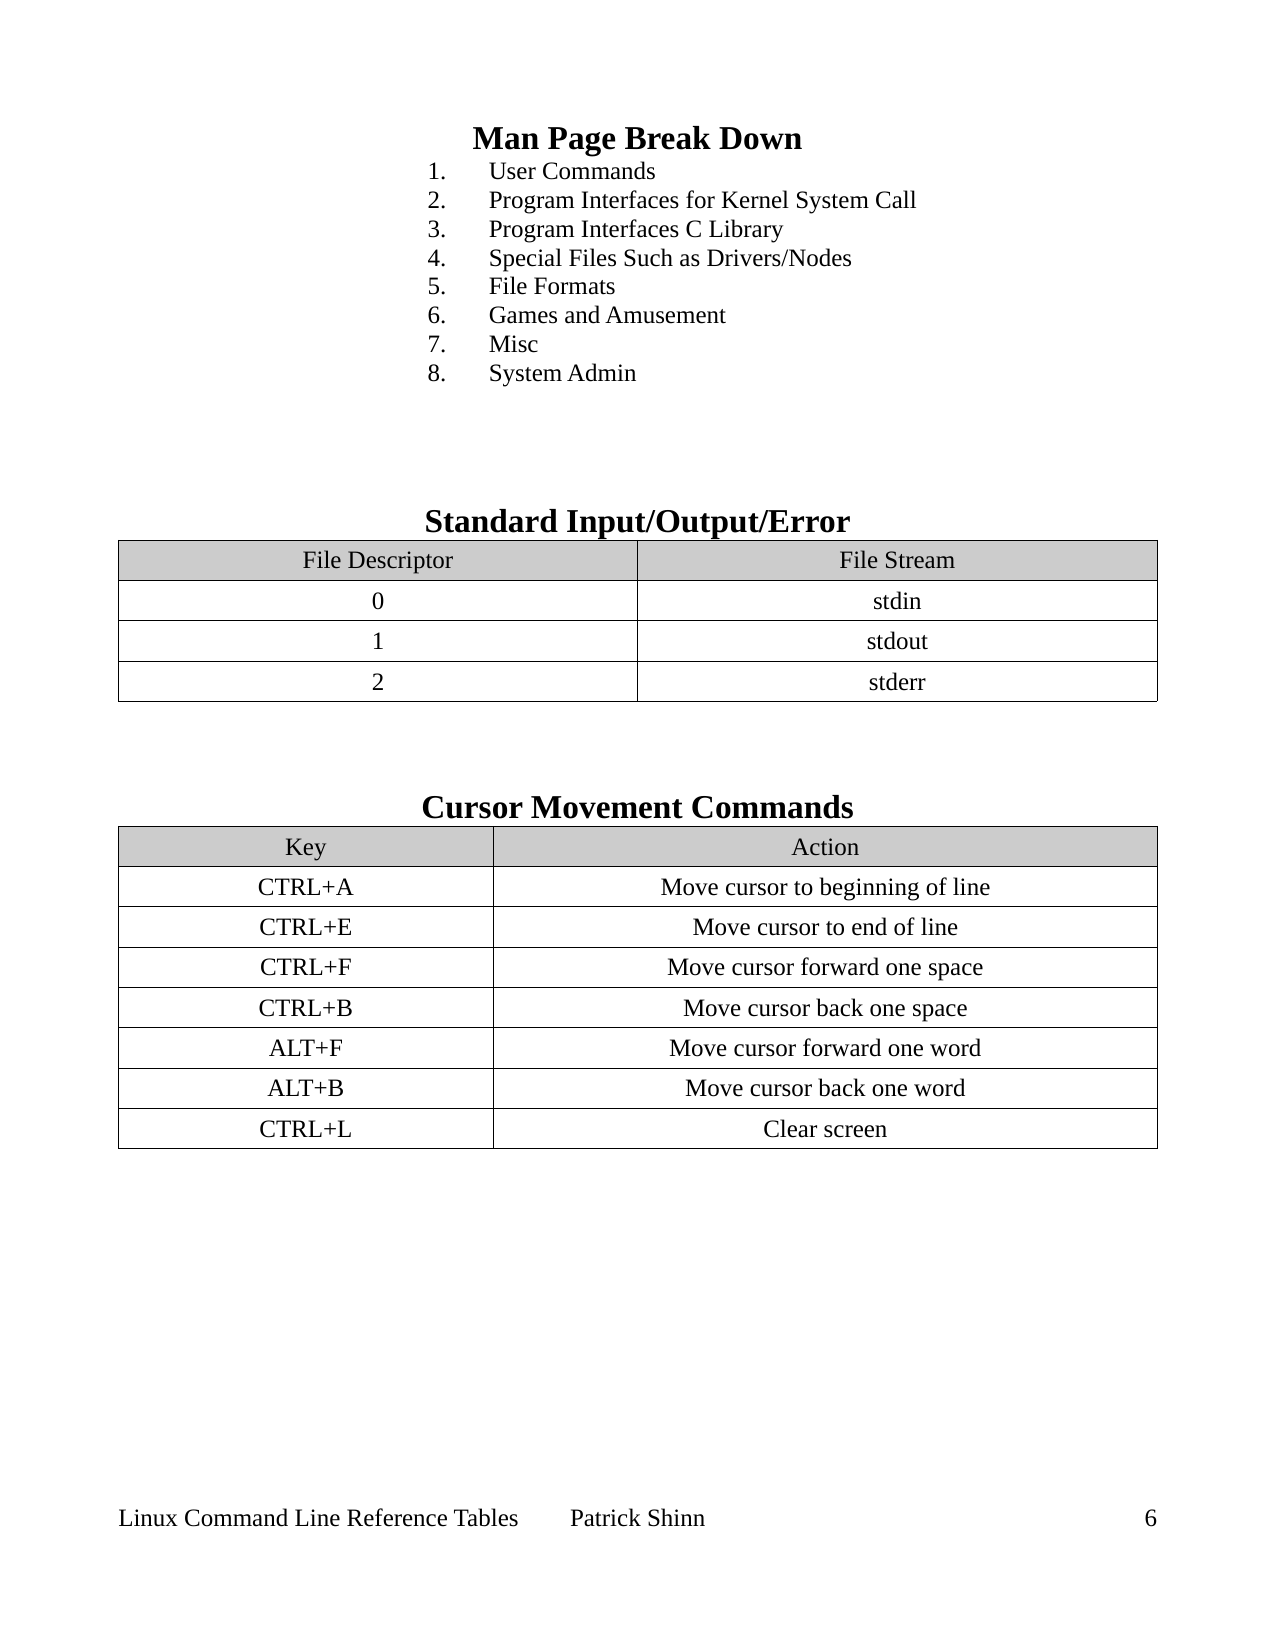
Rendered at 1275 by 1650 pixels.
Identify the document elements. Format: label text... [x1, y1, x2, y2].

table_cell Move cursor to beginning of line [494, 867, 1157, 906]
table_cell stdin [638, 581, 1157, 620]
list Misc [193, 329, 1157, 358]
list Program Interfaces C Library [193, 214, 1157, 243]
table_cell 1 [119, 621, 637, 661]
table_cell Clear screen [494, 1109, 1157, 1148]
table_cell Move cursor forward one word [494, 1028, 1157, 1068]
list Games and Amusement [193, 300, 1157, 329]
table_header Action [494, 827, 1157, 866]
list File Formats [193, 271, 1157, 300]
list Special Files Such as Drivers/Nodes [193, 243, 1157, 271]
text Cursor Movement Commands [118, 787, 1157, 826]
table_cell stderr [638, 662, 1157, 701]
table_cell 0 [119, 581, 637, 620]
list User Commands [193, 156, 1157, 185]
text Standard Input/Output/Error [118, 501, 1157, 540]
table_cell Move cursor to end of line [494, 907, 1157, 947]
list System Admin [193, 358, 1157, 386]
table_cell 2 [119, 662, 637, 701]
table_cell CTRL+B [119, 988, 493, 1027]
table_cell CTRL+A [119, 867, 493, 906]
table_cell ALT+F [119, 1028, 493, 1068]
table_cell CTRL+F [119, 948, 493, 987]
table_cell Move cursor forward one space [494, 948, 1157, 987]
text Man Page Break Down [118, 118, 1157, 156]
table_header File Stream [638, 541, 1157, 580]
table_header File Descriptor [119, 541, 637, 580]
table_cell stdout [638, 621, 1157, 661]
table_header Key [119, 827, 493, 866]
table_cell CTRL+L [119, 1109, 493, 1148]
table_cell ALT+B [119, 1069, 493, 1108]
list Program Interfaces for Kernel System Call [193, 185, 1157, 214]
table_cell Move cursor back one space [494, 988, 1157, 1027]
table_cell CTRL+E [119, 907, 493, 947]
table_cell Move cursor back one word [494, 1069, 1157, 1108]
